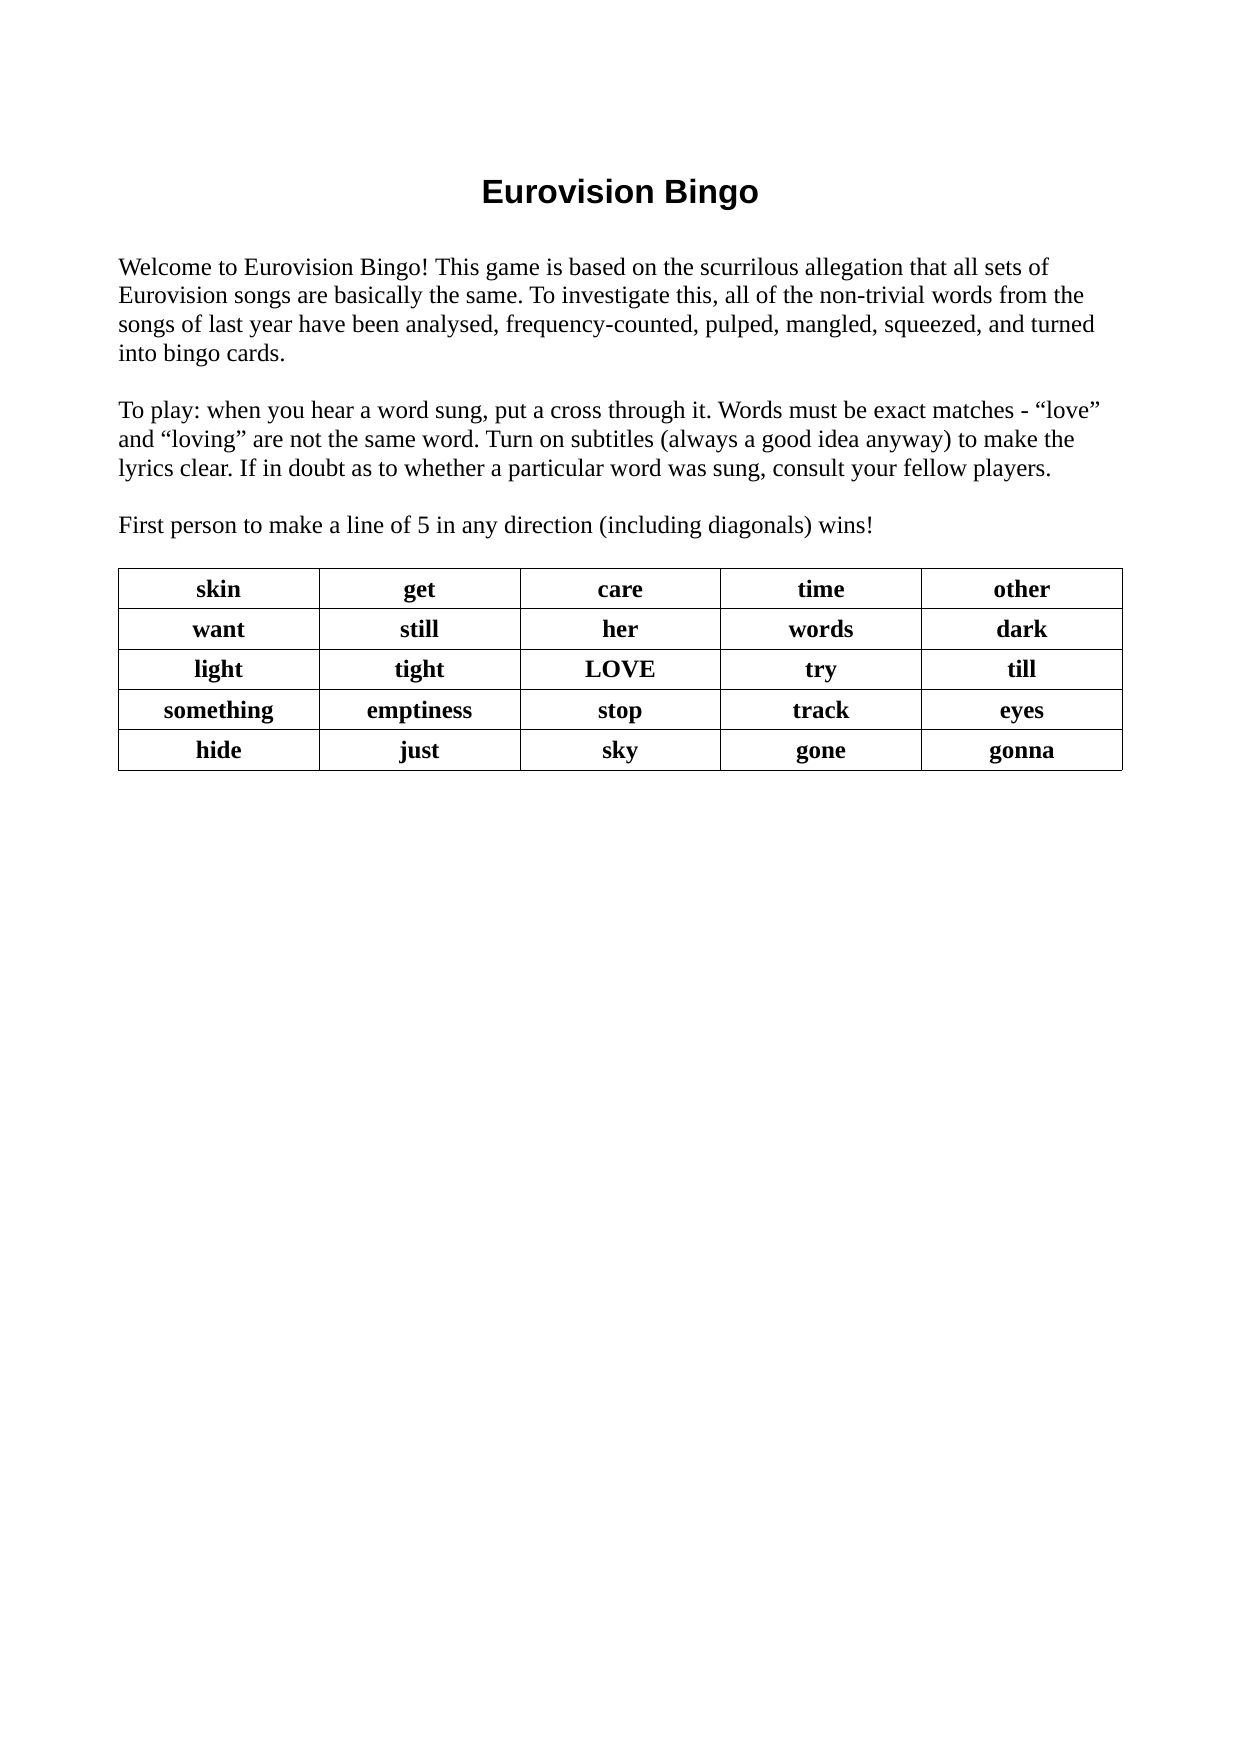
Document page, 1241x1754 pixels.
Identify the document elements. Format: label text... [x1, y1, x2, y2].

table_cell light [119, 650, 319, 689]
table_cell words [721, 609, 921, 649]
table_cell still [320, 609, 520, 649]
text Welcome to Eurovision Bingo! This game is based on the scurrilous allegation that all sets of Eurovision songs are basically the same. To investigate this, all of the non-trivial words from the songs of last year have been analysed, frequency-counted, pulped, mangled, squeezed, and turned into bingo cards. [118, 252, 1122, 367]
table_cell try [721, 650, 921, 689]
table_cell eyes [922, 690, 1122, 729]
table_cell dark [922, 609, 1122, 649]
table_header skin [119, 569, 319, 608]
table_cell track [721, 690, 921, 729]
table_cell emptiness [320, 690, 520, 729]
table_cell sky [521, 730, 720, 769]
table_cell LOVE [521, 650, 720, 689]
table_header time [721, 569, 921, 608]
table_cell stop [521, 690, 720, 729]
table_header other [922, 569, 1122, 608]
subtitle Eurovision Bingo [118, 172, 1122, 211]
table_cell hide [119, 730, 319, 769]
table_cell till [922, 650, 1122, 689]
table_cell tight [320, 650, 520, 689]
text First person to make a line of 5 in any direction (including diagonals) wins! [118, 511, 1122, 539]
table_header care [521, 569, 720, 608]
table_cell gone [721, 730, 921, 769]
table_cell gonna [922, 730, 1122, 769]
table_cell just [320, 730, 520, 769]
table_header get [320, 569, 520, 608]
table_cell her [521, 609, 720, 649]
table_cell something [119, 690, 319, 729]
text To play: when you hear a word sung, put a cross through it. Words must be exact matches - “love” and “loving” are not the same word. Turn on subtitles (always a good idea anyway) to make the lyrics clear. If in doubt as to whether a particular word was sung, consult your fellow players. [118, 396, 1122, 482]
table_cell want [119, 609, 319, 649]
